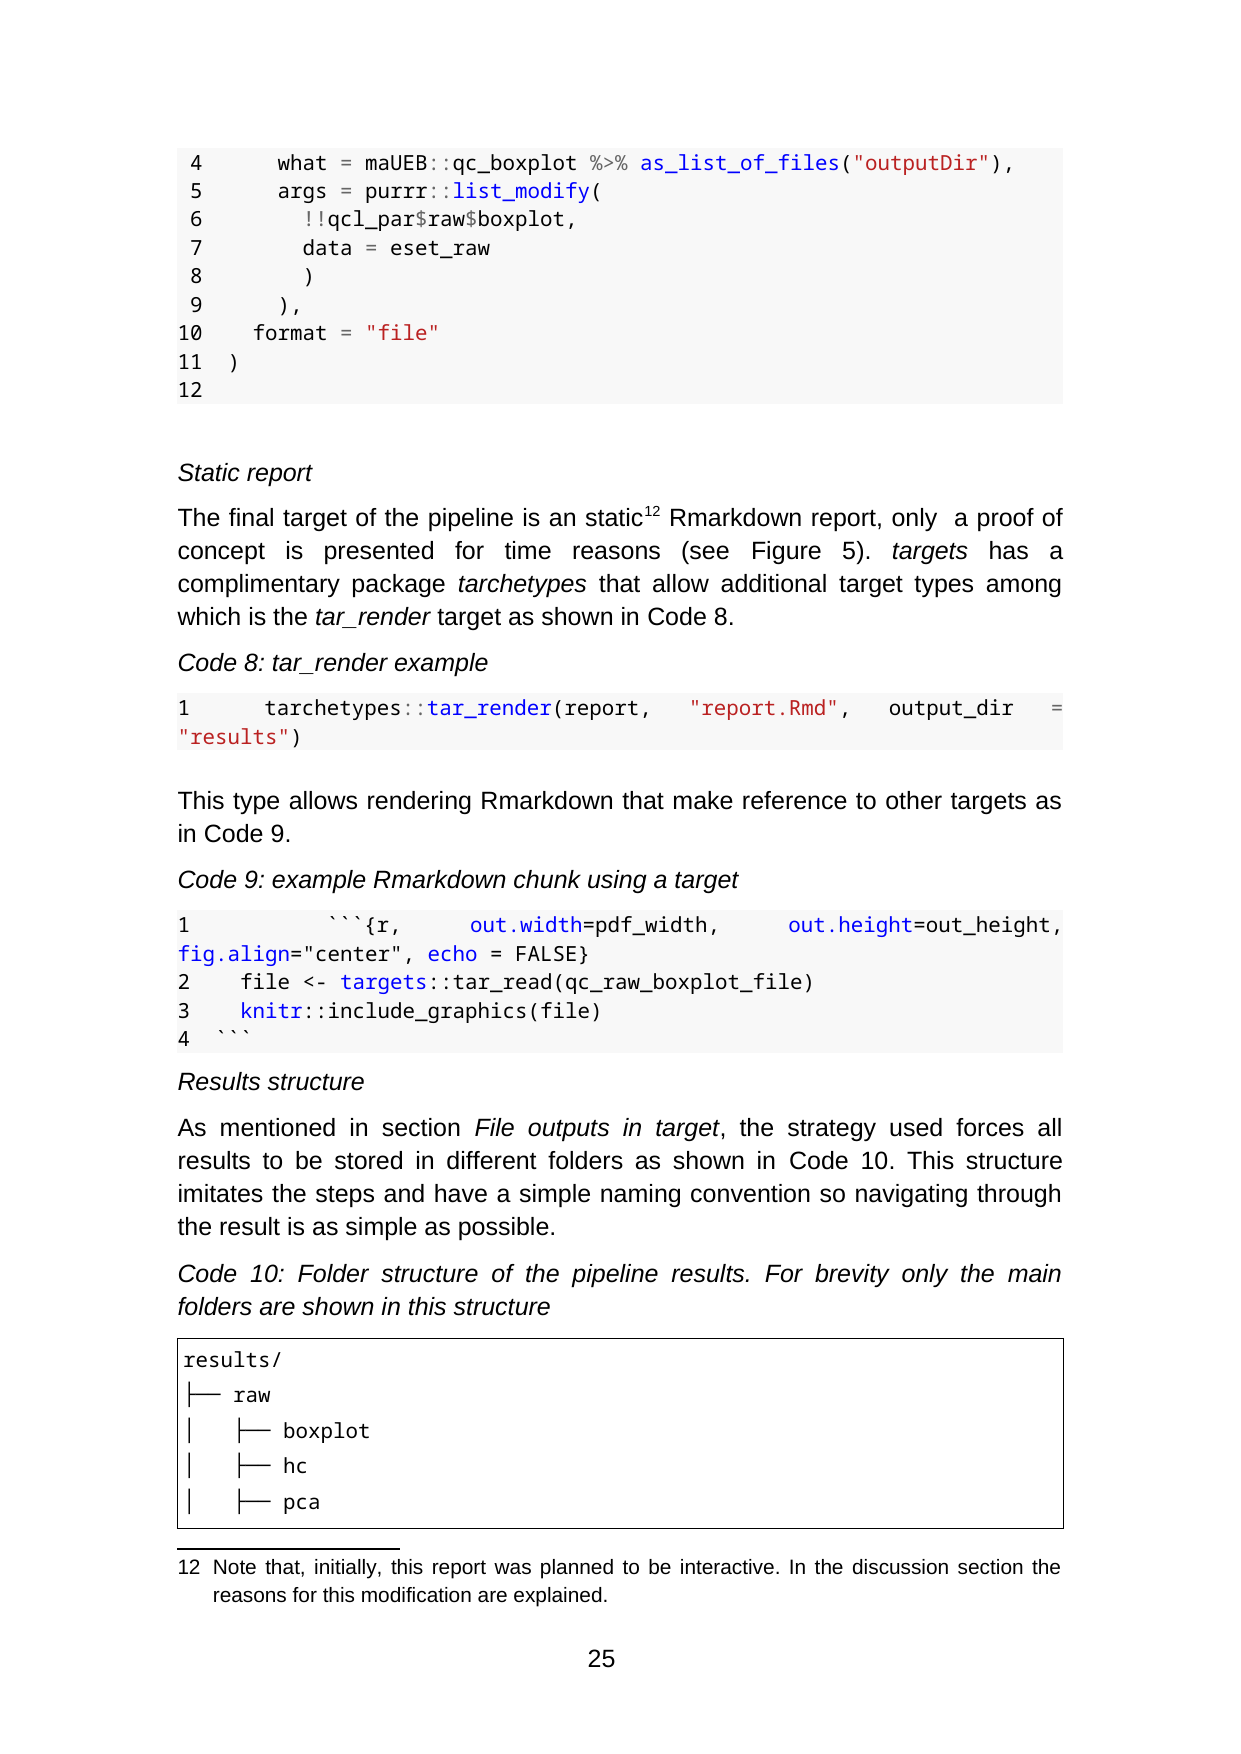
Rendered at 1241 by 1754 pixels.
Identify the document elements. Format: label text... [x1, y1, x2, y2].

table_header results/ ├── raw │ ├── boxplot │ ├── hc │ ├── pca [178, 1339, 1063, 1528]
text The final target of the pipeline is an static Rmarkdown report, only a proof of concept is presented for time reasons (see Figure 5). targets has a complimentary package tarchetypes that allow additional target types among which is the tar_render target as shown in Code 8. [177, 503, 1063, 631]
subtitle Static report [177, 458, 1063, 487]
text This type allows rendering Rmarkdown that make reference to other targets as in Code 9. [177, 786, 1063, 848]
text Code 9: example Rmarkdown chunk using a target [177, 865, 1063, 894]
text As mentioned in section File outputs in target, the strategy used forces all results to be stored in different folders as shown in Code 10. This structure imitates the steps and have a simple naming convention so navigating through the result is as simple as possible. [177, 1113, 1063, 1241]
table_header 1 tar_target( 2 name = qc_raw_boxplot_file, 3 command = do.call( 4 what = maUEB::qc_boxplot %>% as_list_of_files("outputDir"), 5 args = purrr::list_modify( 6 !!qcl_par$raw$boxplot, 7 data = eset_raw 8 ) 9 ), 10 format = "file" 11 ) 12 [177, 404, 1063, 410]
text Code 8: tar_render example [177, 648, 1063, 677]
subtitle Results structure [177, 1067, 1063, 1096]
text Code 10: Folder structure of the pipeline results. For brevity only the main folders are shown in this structure [177, 1259, 1063, 1321]
text Note that, initially, this report was planned to be interactive. In the discussion section the reasons for this modification are explained. [177, 1555, 1063, 1607]
